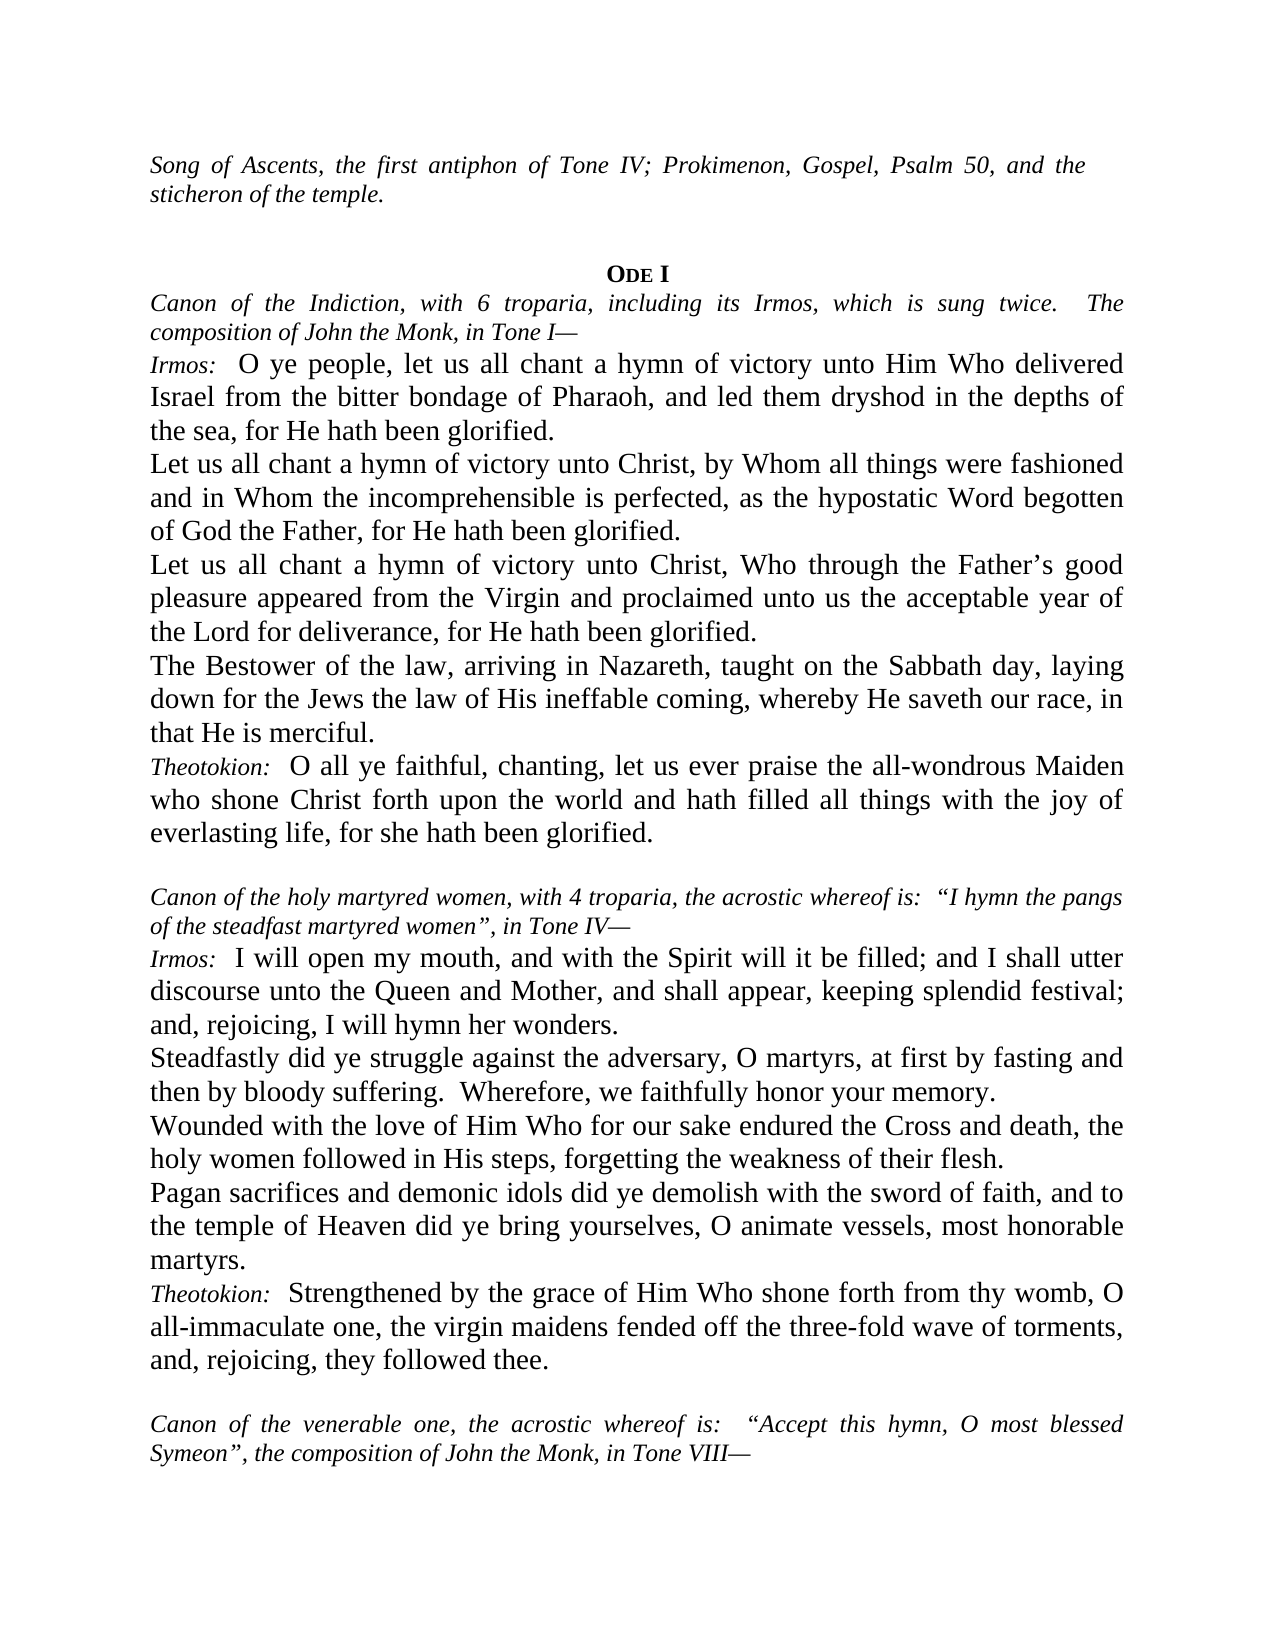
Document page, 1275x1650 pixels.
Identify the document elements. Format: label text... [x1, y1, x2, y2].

text Theotokion: O all ye faithful, chanting, let us ever praise the all-wondrous Maiden who shone Christ forth upon the world and hath filled all things with the joy of everlasting life, for she hath been glorified. [150, 748, 1125, 849]
text Let us all chant a hymn of victory unto Christ, Who through the Father’s good pleasure appeared from the Virgin and proclaimed unto us the acceptable year of the Lord for deliverance, for He hath been glorified. [150, 547, 1125, 648]
text Canon of the Indiction, with 6 troparia, including its Irmos, which is sung twice. The composition of John the Monk, in Tone I— [150, 288, 1125, 346]
text Theotokion: Strengthened by the grace of Him Who shone forth from thy womb, O all-immaculate one, the virgin maidens fended off the three-fold wave of torments, and, rejoicing, they followed thee. [150, 1275, 1125, 1376]
text The Bestower of the law, arriving in Nazareth, taught on the Sabbath day, laying down for the Jews the law of His ineffable coming, whereby He saveth our race, in that He is merciful. [150, 648, 1125, 748]
text Ode I [150, 259, 1125, 288]
text Irmos: O ye people, let us all chant a hymn of victory unto Him Who delivered Israel from the bitter bondage of Pharaoh, and led them dryshod in the depths of the sea, for He hath been glorified. [150, 346, 1125, 446]
text Canon of the holy martyred women, with 4 troparia, the acrostic whereof is: “I hymn the pangs of the steadfast martyred women”, in Tone IV— [150, 882, 1125, 940]
text Pagan sacrifices and demonic idols did ye demolish with the sword of faith, and to the temple of Heaven did ye bring yourselves, O animate vessels, most honorable martyrs. [150, 1175, 1125, 1275]
text Canon of the venerable one, the acrostic whereof is: “Accept this hymn, O most blessed Symeon”, the composition of John the Monk, in Tone VIII— [150, 1409, 1125, 1467]
text Irmos: I will open my mouth, and with the Spirit will it be filled; and I shall utter discourse unto the Queen and Mother, and shall appear, keeping splendid festival; and, rejoicing, I will hymn her wonders. [150, 940, 1125, 1041]
text Wounded with the love of Him Who for our sake endured the Cross and death, the holy women followed in His steps, forgetting the weakness of their flesh. [150, 1108, 1125, 1175]
text Song of Ascents, the first antiphon of Tone IV; Prokimenon, Gospel, Psalm 50, and the sticheron of the temple. [150, 150, 1087, 207]
text Let us all chant a hymn of victory unto Christ, by Whom all things were fashioned and in Whom the incomprehensible is perfected, as the hypostatic Word begotten of God the Father, for He hath been glorified. [150, 446, 1125, 547]
text Steadfastly did ye struggle against the adversary, O martyrs, at first by fasting and then by bloody suffering. Wherefore, we faithfully honor your memory. [150, 1041, 1125, 1108]
